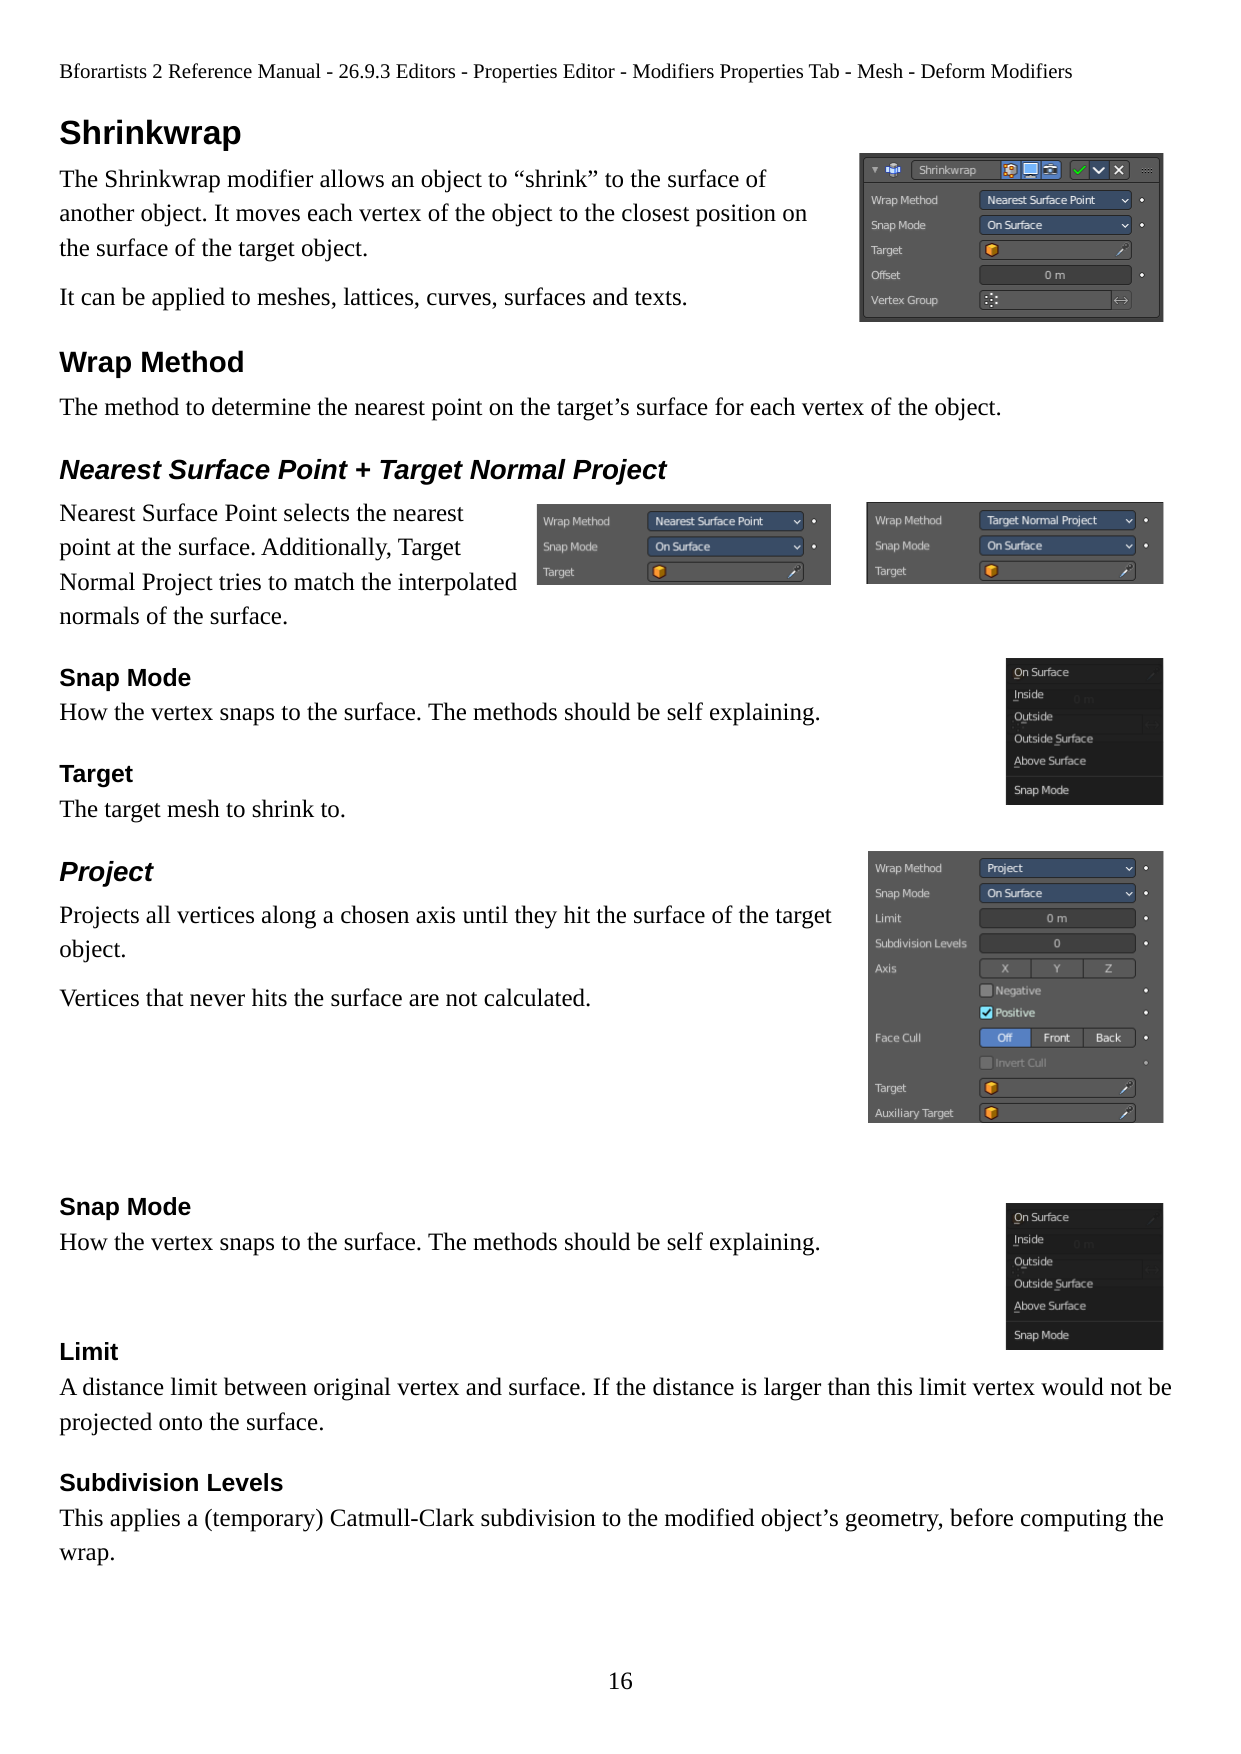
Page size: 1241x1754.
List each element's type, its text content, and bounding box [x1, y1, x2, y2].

subtitle Project [59, 855, 868, 887]
subtitle [1164, 663, 1181, 691]
subtitle Wrap Method [59, 345, 1181, 379]
subtitle Target [59, 759, 1005, 787]
picture [868, 851, 1164, 1123]
subtitle [1164, 759, 1181, 787]
text Nearest Surface Point selects the nearest point at the surface. Additionally, Target Normal Project tries to match the interpolated normals of the surface. [59, 498, 1181, 630]
text Projects all vertices along a chosen axis until they hit the surface of the target object. [59, 900, 868, 963]
subtitle [1164, 855, 1181, 887]
picture [1005, 1203, 1164, 1350]
text Vertices that never hits the surface are not calculated. [59, 983, 868, 1012]
text The target mesh to shrink to. [59, 794, 1181, 822]
subtitle Shrinkwrap [59, 113, 1181, 151]
picture [1005, 658, 1164, 805]
text How the vertex snaps to the surface. The methods should be self explaining. [59, 697, 1005, 726]
text The Shrinkwrap modifier allows an object to “shrink” to the surface of another object. It moves each vertex of the object to the closest position on the surface of the target object. [59, 164, 859, 261]
text This applies a (temporary) Catmull-Clark subdivision to the modified object’s geometry, before computing the wrap. [59, 1503, 1181, 1566]
subtitle Nearest Surface Point + Target Normal Project [59, 453, 1181, 485]
text A distance limit between original vertex and surface. If the distance is larger than this limit vertex would not be projected onto the surface. [59, 1372, 1181, 1435]
text How the vertex snaps to the surface. The methods should be self explaining. [59, 1227, 1005, 1256]
subtitle Limit [59, 1337, 1181, 1366]
text It can be applied to meshes, lattices, curves, surfaces and texts. [59, 282, 859, 311]
subtitle Snap Mode [59, 1192, 1181, 1221]
text The method to determine the nearest point on the target’s surface for each vertex of the object. [59, 392, 1181, 420]
picture [859, 153, 1164, 322]
picture [536, 504, 831, 585]
subtitle Snap Mode [59, 663, 1005, 691]
subtitle Subdivision Levels [59, 1468, 1181, 1497]
picture [866, 502, 1164, 584]
